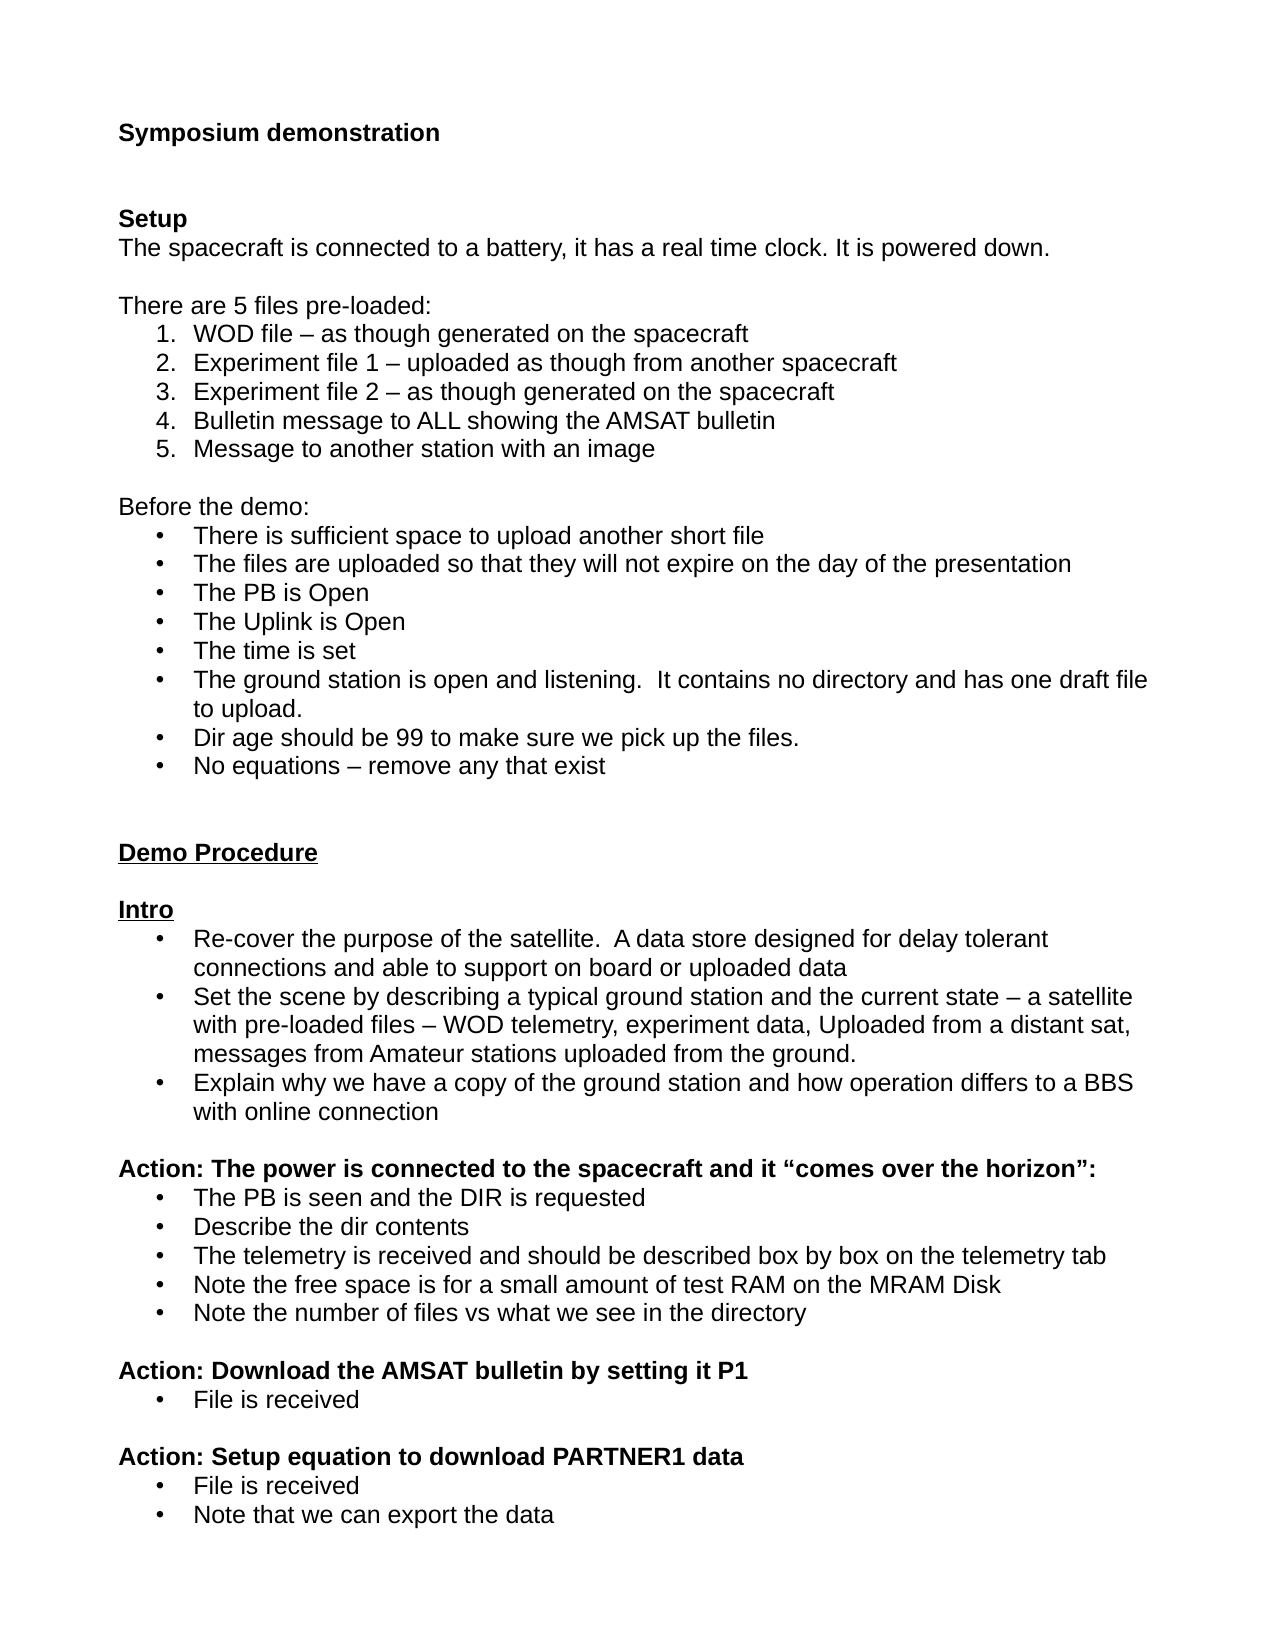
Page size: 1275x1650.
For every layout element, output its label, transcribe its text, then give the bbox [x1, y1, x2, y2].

text The spacecraft is connected to a battery, it has a real time clock. It is powered down. [118, 233, 1157, 262]
list The Uplink is Open [156, 607, 1157, 636]
list Message to another station with an image [156, 434, 1157, 463]
text Action: The power is connected to the spacecraft and it “comes over the horizon”: [118, 1154, 1157, 1183]
list Note the free space is for a small amount of test RAM on the MRAM Disk [156, 1269, 1157, 1298]
list File is received [156, 1471, 1157, 1500]
list The files are uploaded so that they will not expire on the day of the presentation [156, 549, 1157, 578]
list WOD file – as though generated on the spacecraft [156, 319, 1157, 348]
list File is received [156, 1385, 1157, 1414]
list Describe the dir contents [156, 1212, 1157, 1241]
list The time is set [156, 636, 1157, 665]
list Experiment file 2 – as though generated on the spacecraft [156, 377, 1157, 406]
list No equations – remove any that exist [156, 751, 1157, 780]
text Demo Procedure [118, 838, 1157, 866]
list Set the scene by describing a typical ground station and the current state – a satellite with pre-loaded files – WOD telemetry, experiment data, Uploaded from a distant sat, messages from Amateur stations uploaded from the ground. [156, 982, 1157, 1068]
list Re-cover the purpose of the satellite. A data store designed for delay tolerant connections and able to support on board or uploaded data [156, 924, 1157, 982]
text Action: Setup equation to download PARTNER1 data [118, 1442, 1157, 1471]
list Bulletin message to ALL showing the AMSAT bulletin [156, 406, 1157, 434]
text Intro [118, 895, 1157, 924]
list The ground station is open and listening. It contains no directory and has one draft file to upload. [156, 665, 1157, 722]
list The telemetry is received and should be described box by box on the telemetry tab [156, 1241, 1157, 1269]
list Note that we can export the data [156, 1500, 1157, 1529]
text Symposium demonstration [118, 118, 1157, 147]
text There are 5 files pre-loaded: [118, 291, 1157, 319]
list Dir age should be 99 to make sure we pick up the files. [156, 722, 1157, 751]
list There is sufficient space to upload another short file [156, 521, 1157, 549]
text Action: Download the AMSAT bulletin by setting it P1 [118, 1356, 1157, 1385]
list Explain why we have a copy of the ground station and how operation differs to a BBS with online connection [156, 1068, 1157, 1126]
list The PB is Open [156, 578, 1157, 607]
list The PB is seen and the DIR is requested [156, 1183, 1157, 1212]
text Before the demo: [118, 492, 1157, 521]
text Setup [118, 204, 1157, 233]
list Note the number of files vs what we see in the directory [156, 1298, 1157, 1327]
list Experiment file 1 – uploaded as though from another spacecraft [156, 348, 1157, 377]
